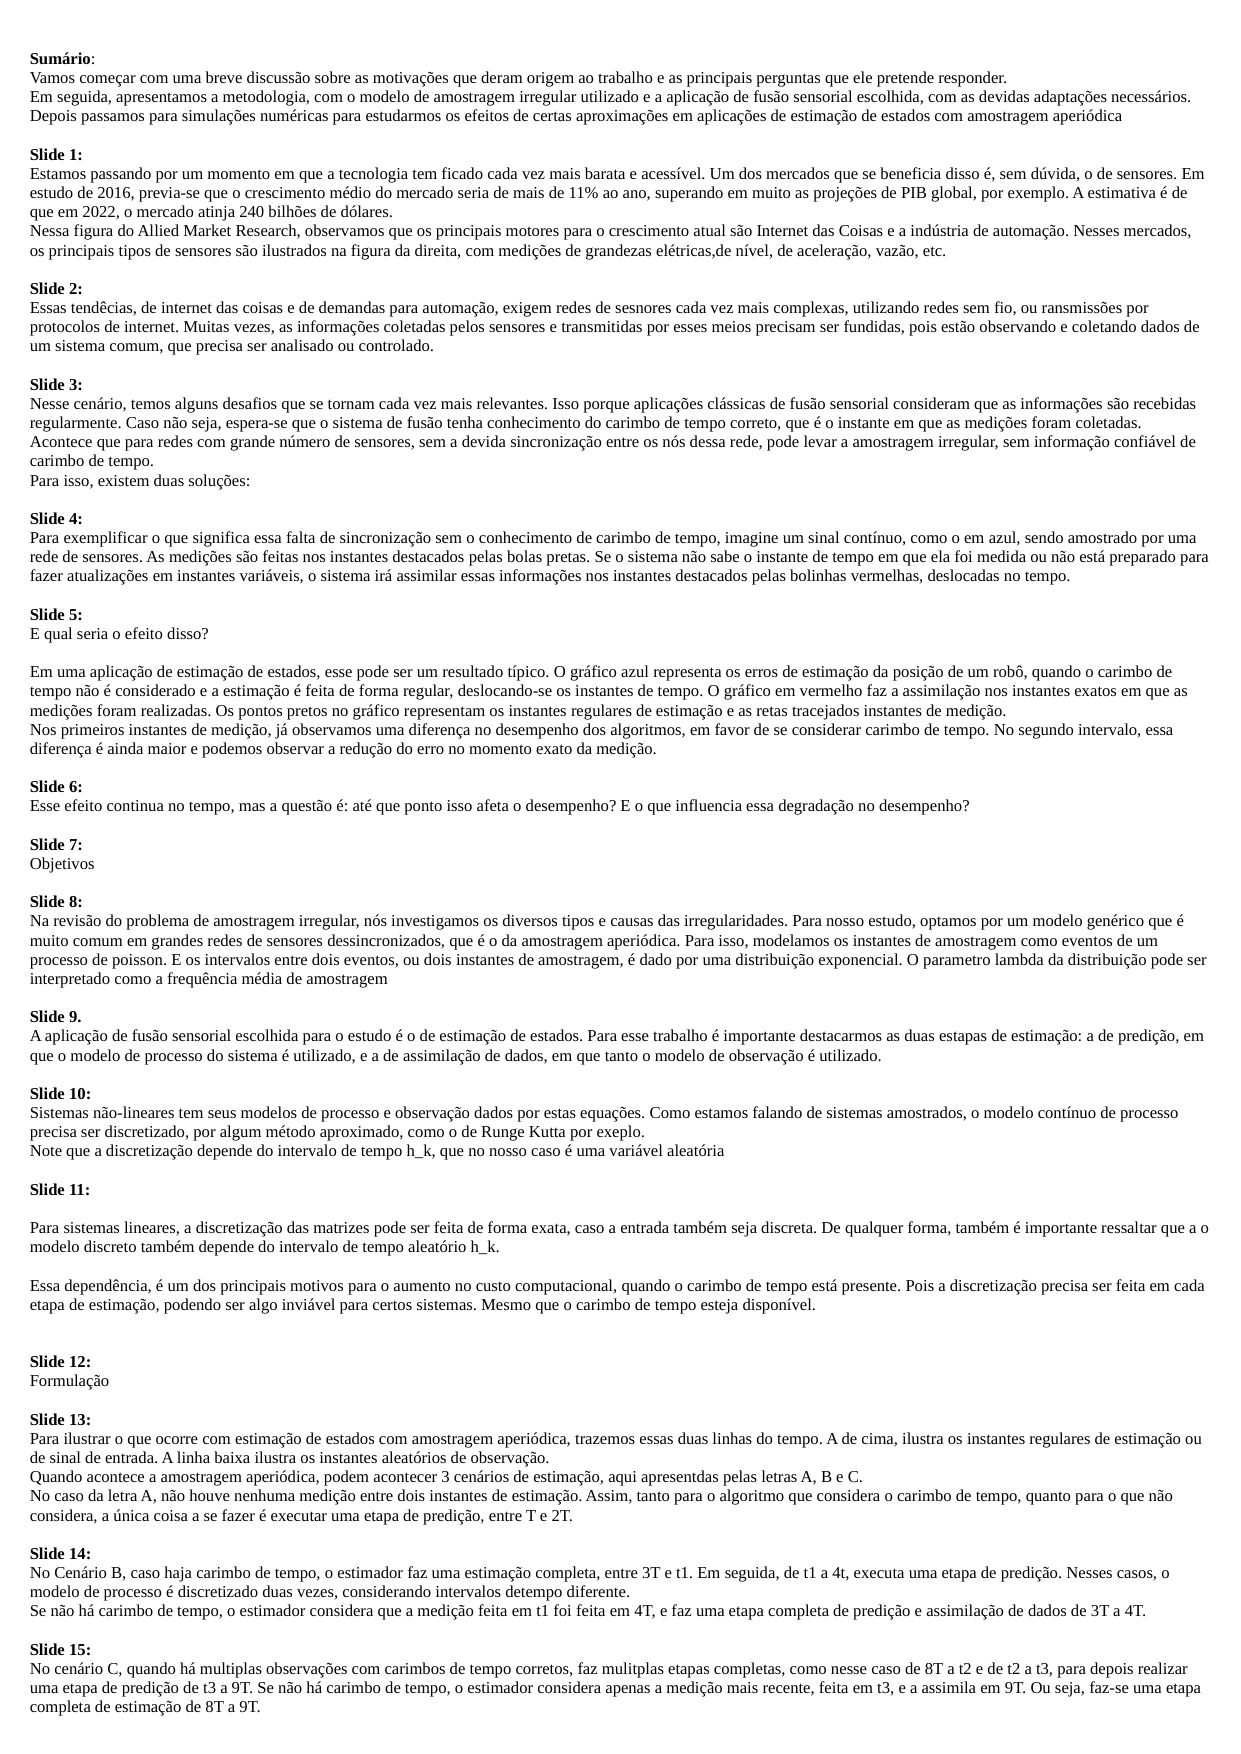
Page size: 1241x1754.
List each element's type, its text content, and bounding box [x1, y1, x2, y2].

text Essas tendêcias, de internet das coisas e de demandas para automação, exigem redes de sesnores cada vez mais complexas, utilizando redes sem fio, ou ransmissões por protocolos de internet. Muitas vezes, as informações coletadas pelos sensores e transmitidas por esses meios precisam ser fundidas, pois estão observando e coletando dados de um sistema comum, que precisa ser analisado ou controlado. [29, 298, 1211, 355]
text Para exemplificar o que significa essa falta de sincronização sem o conhecimento de carimbo de tempo, imagine um sinal contínuo, como o em azul, sendo amostrado por uma rede de sensores. As medições são feitas nos instantes destacados pelas bolas pretas. Se o sistema não sabe o instante de tempo em que ela foi medida ou não está preparado para fazer atualizações em instantes variáveis, o sistema irá assimilar essas informações nos instantes destacados pelas bolinhas vermelhas, deslocadas no tempo. [29, 528, 1211, 585]
text Slide 12: [29, 1352, 1211, 1371]
text Em uma aplicação de estimação de estados, esse pode ser um resultado típico. O gráfico azul representa os erros de estimação da posição de um robô, quando o carimbo de tempo não é considerado e a estimação é feita de forma regular, deslocando-se os instantes de tempo. O gráfico em vermelho faz a assimilação nos instantes exatos em que as medições foram realizadas. Os pontos pretos no gráfico representam os instantes regulares de estimação e as retas tracejados instantes de medição. [29, 662, 1211, 719]
text Slide 9. [29, 1007, 1211, 1026]
text Depois passamos para simulações numéricas para estudarmos os efeitos de certas aproximações em aplicações de estimação de estados com amostragem aperiódica [29, 106, 1211, 125]
text Slide 15: [29, 1639, 1211, 1659]
text A aplicação de fusão sensorial escolhida para o estudo é o de estimação de estados. Para esse trabalho é importante destacarmos as duas estapas de estimação: a de predição, em que o modelo de processo do sistema é utilizado, e a de assimilação de dados, em que tanto o modelo de observação é utilizado. [29, 1026, 1211, 1064]
text Quando acontece a amostragem aperiódica, podem acontecer 3 cenários de estimação, aqui apresentdas pelas letras A, B e C. [29, 1467, 1211, 1486]
text Slide 10: [29, 1084, 1211, 1103]
text No caso da letra A, não houve nenhuma medição entre dois instantes de estimação. Assim, tanto para o algoritmo que considera o carimbo de tempo, quanto para o que não considera, a única coisa a se fazer é executar uma etapa de predição, entre T e 2T. [29, 1486, 1211, 1524]
text No cenário C, quando há multiplas observações com carimbos de tempo corretos, faz mulitplas etapas completas, como nesse caso de 8T a t2 e de t2 a t3, para depois realizar uma etapa de predição de t3 a 9T. Se não há carimbo de tempo, o estimador considera apenas a medição mais recente, feita em t3, e a assimila em 9T. Ou seja, faz-se uma etapa completa de estimação de 8T a 9T. [29, 1659, 1211, 1716]
text Slide 1: [29, 144, 1211, 164]
text Formulação [29, 1371, 1211, 1390]
text Sistemas não-lineares tem seus modelos de processo e observação dados por estas equações. Como estamos falando de sistemas amostrados, o modelo contínuo de processo precisa ser discretizado, por algum método aproximado, como o de Runge Kutta por exeplo. [29, 1103, 1211, 1141]
text Para sistemas lineares, a discretização das matrizes pode ser feita de forma exata, caso a entrada também seja discreta. De qualquer forma, também é importante ressaltar que a o modelo discreto também depende do intervalo de tempo aleatório h_k. [29, 1218, 1211, 1256]
text Se não há carimbo de tempo, o estimador considera que a medição feita em t1 foi feita em 4T, e faz uma etapa completa de predição e assimilação de dados de 3T a 4T. [29, 1601, 1211, 1620]
text E qual seria o efeito disso? [29, 624, 1211, 643]
text Para isso, existem duas soluções: [29, 470, 1211, 489]
text Slide 4: [29, 509, 1211, 528]
text Note que a discretização depende do intervalo de tempo h_k, que no nosso caso é uma variável aleatória [29, 1141, 1211, 1160]
text Essa dependência, é um dos principais motivos para o aumento no custo computacional, quando o carimbo de tempo está presente. Pois a discretização precisa ser feita em cada etapa de estimação, podendo ser algo inviável para certos sistemas. Mesmo que o carimbo de tempo esteja disponível. [29, 1275, 1211, 1314]
text Vamos começar com uma breve discussão sobre as motivações que deram origem ao trabalho e as principais perguntas que ele pretende responder. [29, 68, 1211, 87]
text Slide 5: [29, 604, 1211, 624]
text Slide 6: [29, 777, 1211, 796]
text Na revisão do problema de amostragem irregular, nós investigamos os diversos tipos e causas das irregularidades. Para nosso estudo, optamos por um modelo genérico que é muito comum em grandes redes de sensores dessincronizados, que é o da amostragem aperiódica. Para isso, modelamos os instantes de amostragem como eventos de um processo de poisson. E os intervalos entre dois eventos, ou dois instantes de amostragem, é dado por uma distribuição exponencial. O parametro lambda da distribuição pode ser interpretado como a frequência média de amostragem [29, 911, 1211, 988]
text Para ilustrar o que ocorre com estimação de estados com amostragem aperiódica, trazemos essas duas linhas do tempo. A de cima, ilustra os instantes regulares de estimação ou de sinal de entrada. A linha baixa ilustra os instantes aleatórios de observação. [29, 1429, 1211, 1467]
text Em seguida, apresentamos a metodologia, com o modelo de amostragem irregular utilizado e a aplicação de fusão sensorial escolhida, com as devidas adaptações necessários. [29, 87, 1211, 106]
text Estamos passando por um momento em que a tecnologia tem ficado cada vez mais barata e acessível. Um dos mercados que se beneficia disso é, sem dúvida, o de sensores. Em estudo de 2016, previa-se que o crescimento médio do mercado seria de mais de 11% ao ano, superando em muito as projeções de PIB global, por exemplo. A estimativa é de que em 2022, o mercado atinja 240 bilhões de dólares. [29, 164, 1211, 221]
text Slide 11: [29, 1179, 1211, 1199]
text Esse efeito continua no tempo, mas a questão é: até que ponto isso afeta o desempenho? E o que influencia essa degradação no desempenho? [29, 796, 1211, 815]
text Objetivos [29, 854, 1211, 873]
text Slide 7: [29, 834, 1211, 854]
text Slide 8: [29, 892, 1211, 911]
text Slide 3: [29, 374, 1211, 394]
text Nessa figura do Allied Market Research, observamos que os principais motores para o crescimento atual são Internet das Coisas e a indústria de automação. Nesses mercados, os principais tipos de sensores são ilustrados na figura da direita, com medições de grandezas elétricas,de nível, de aceleração, vazão, etc. [29, 221, 1211, 259]
text Nos primeiros instantes de medição, já observamos uma diferença no desempenho dos algoritmos, em favor de se considerar carimbo de tempo. No segundo intervalo, essa diferença é ainda maior e podemos observar a redução do erro no momento exato da medição. [29, 719, 1211, 758]
text Slide 13: [29, 1409, 1211, 1429]
text Acontece que para redes com grande número de sensores, sem a devida sincronização entre os nós dessa rede, pode levar a amostragem irregular, sem informação confiável de carimbo de tempo. [29, 432, 1211, 470]
text Sumário: [29, 49, 1211, 68]
text No Cenário B, caso haja carimbo de tempo, o estimador faz uma estimação completa, entre 3T e t1. Em seguida, de t1 a 4t, executa uma etapa de predição. Nesses casos, o modelo de processo é discretizado duas vezes, considerando intervalos detempo diferente. [29, 1563, 1211, 1601]
text Nesse cenário, temos alguns desafios que se tornam cada vez mais relevantes. Isso porque aplicações clássicas de fusão sensorial consideram que as informações são recebidas regularmente. Caso não seja, espera-se que o sistema de fusão tenha conhecimento do carimbo de tempo correto, que é o instante em que as medições foram coletadas. [29, 394, 1211, 432]
text Slide 2: [29, 279, 1211, 298]
text Slide 14: [29, 1544, 1211, 1563]
